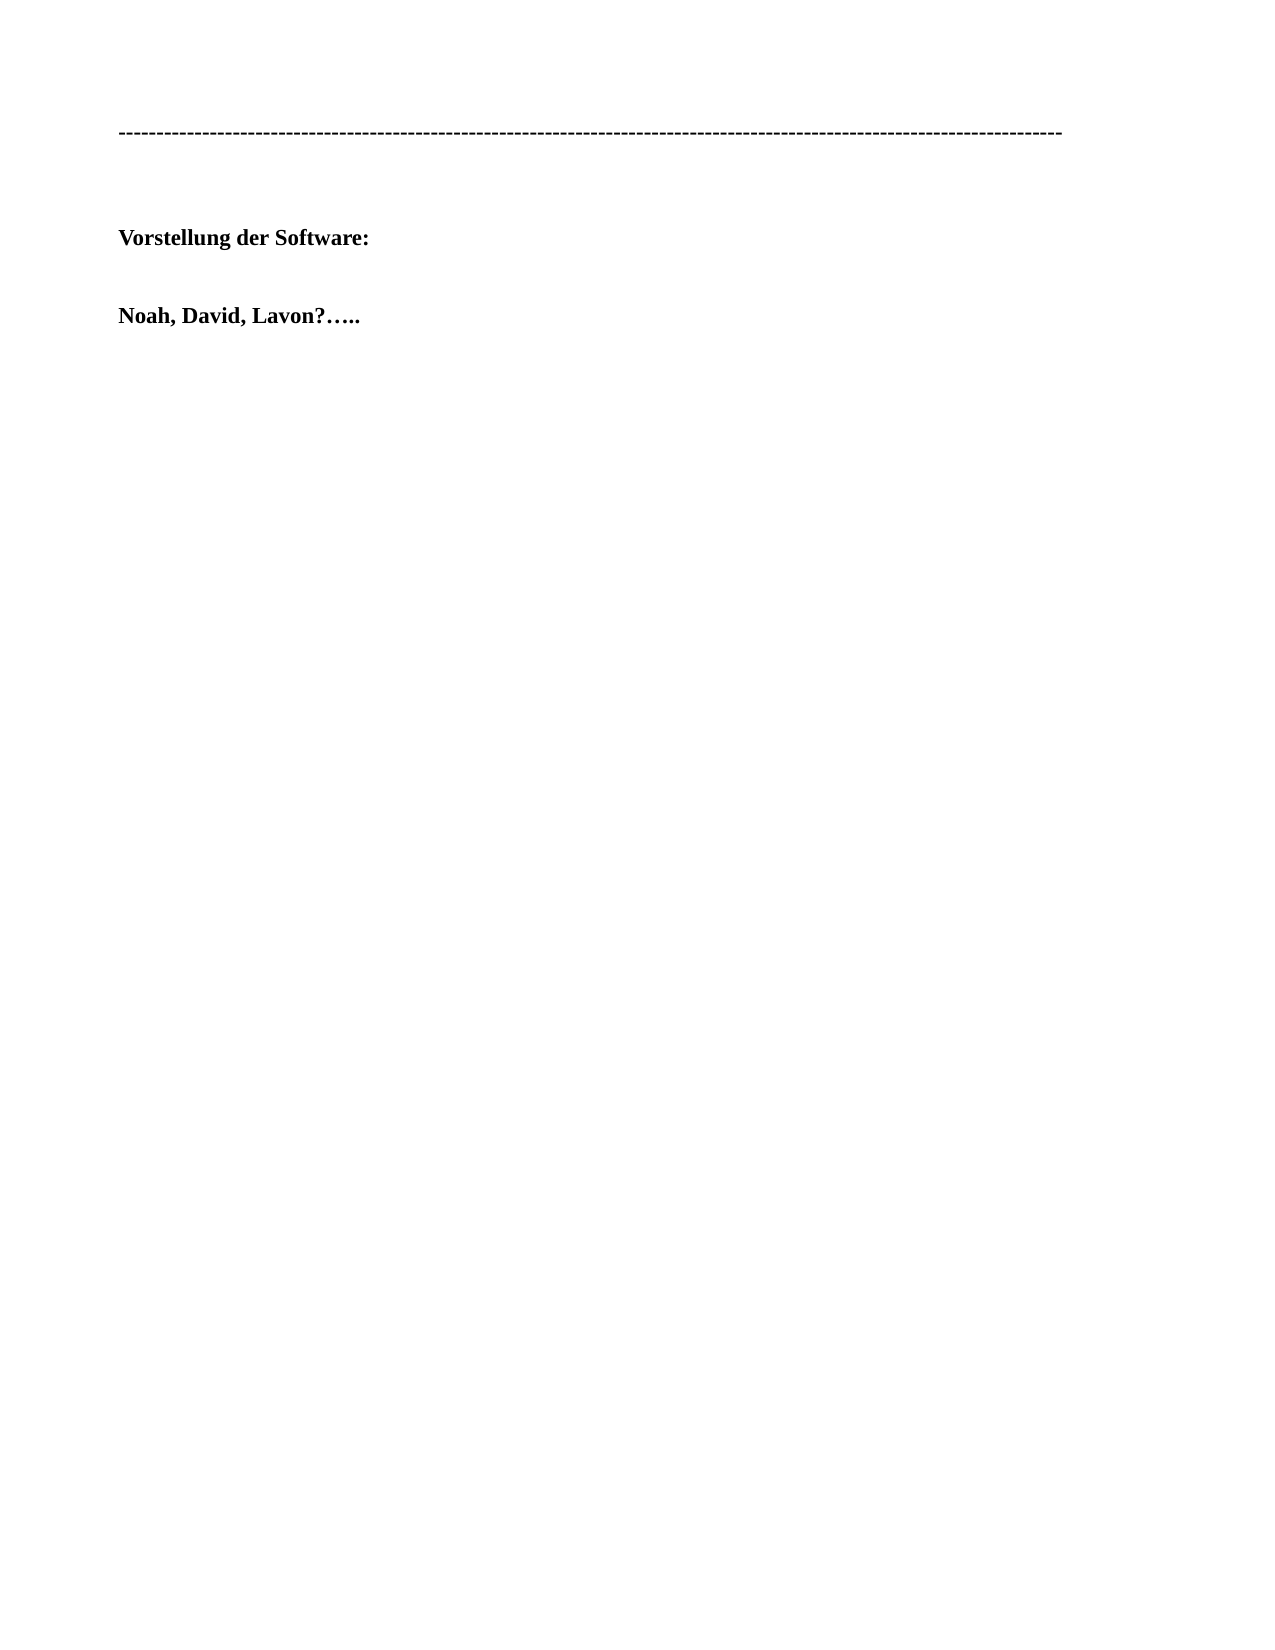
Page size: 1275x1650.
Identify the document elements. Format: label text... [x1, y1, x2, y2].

text Noah, David, Lavon?….. [118, 303, 1157, 329]
text ---------------------------------------------------------------------------------------------------------------------------- [118, 118, 1157, 144]
text Vorstellung der Software: [118, 223, 1157, 250]
